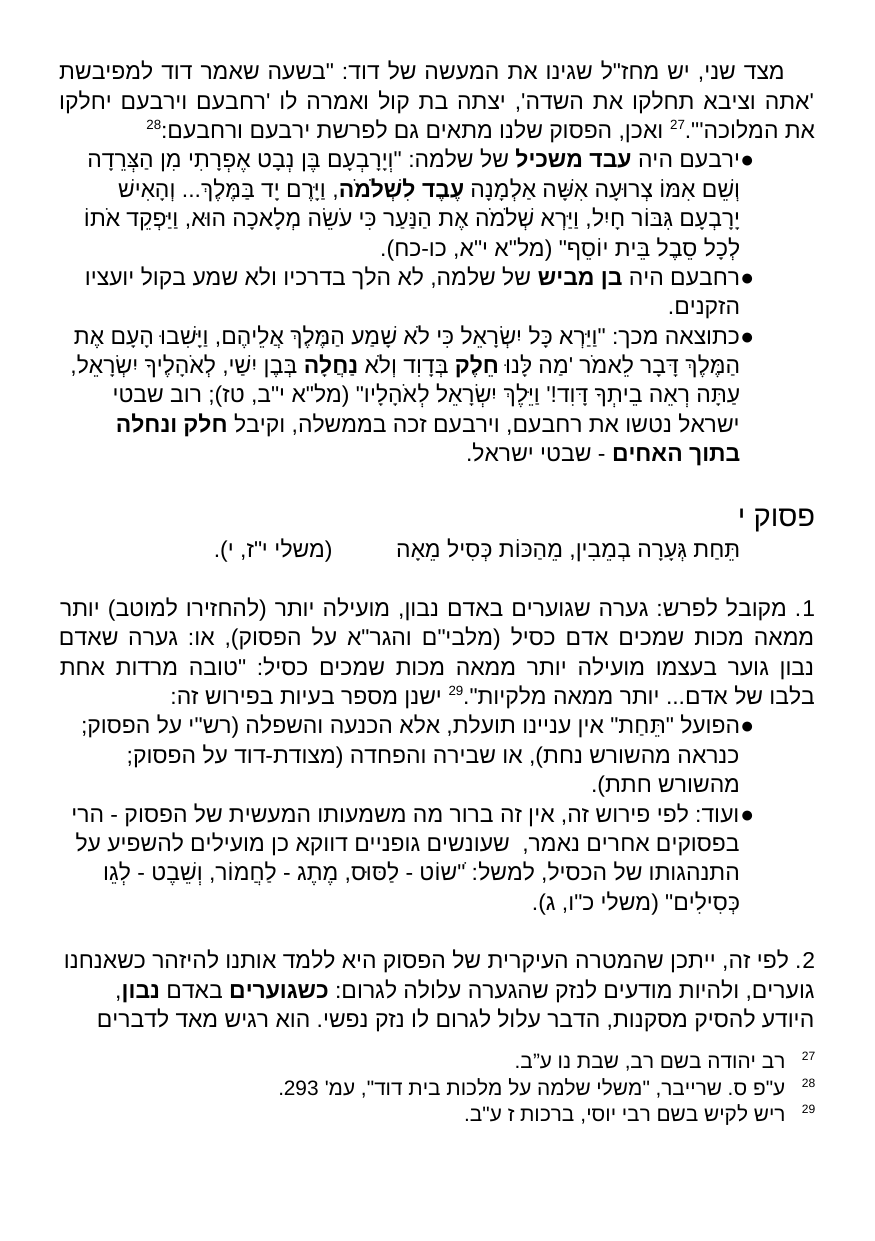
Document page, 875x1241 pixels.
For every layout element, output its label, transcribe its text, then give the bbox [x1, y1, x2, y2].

text רב יהודה בשם רב, שבת נו ע”ב. [59, 1049, 815, 1073]
text 2. לפי זה, ייתכן שהמטרה העיקרית של הפסוק היא ללמד אותנו להיזהר כשאנחנו גוערים, ולהיות מודעים לנזק שהגערה עלולה לגרום: כשגוערים באדם נבון, היודע להסיק מסקנות, הדבר עלול לגרום לו נזק נפשי. הוא רגיש מאד לדברים [59, 948, 815, 1033]
list ועוד: לפי פירוש זה, אין זה ברור מה משמעותו המעשית של הפסוק - הרי בפסוקים אחרים נאמר, שעונשים גופניים דווקא כן מועילים להשפיע על התנהגותו של הכסיל, למשל: ׁ"שוֹט - לַסּוּס, מֶתֶג - לַחֲמוֹר, וְשֵׁבֶט - לְגֵו כְּסִילִים" (משלי כ"ו, ג). [59, 801, 778, 915]
text מצד שני, יש מחז"ל שגינו את המעשה של דוד: "בשעה שאמר דוד למפיבשת 'אתה וציבא תחלקו את השדה', יצתה בת קול ואמרה לו 'רחבעם וירבעם יחלקו את המלוכה'". ואכן, הפסוק שלנו מתאים גם לפרשת ירבעם ורחבעם: [59, 59, 815, 143]
list רחבעם היה בן מביש של שלמה, לא הלך בדרכיו ולא שמע בקול יועציו הזקנים. [59, 264, 778, 319]
text 1. מקובל לפרש: גערה שגוערים באדם נבון, מועילה יותר (להחזירו למוטב) יותר ממאה מכות שמכים אדם כסיל (מלבי"ם והגר"א על הפסוק), או: גערה שאדם נבון גוער בעצמו מועילה יותר ממאה מכות שמכים כסיל: "טובה מרדות אחת בלבו של אדם... יותר ממאה מלקיות". ישנן מספר בעיות בפירוש זה: [59, 596, 815, 709]
text תֵּחַת גְּעָרָה בְמֵבִין, מֵהַכּוֹת כְּסִיל מֵאָה (משלי י"ז, י). [59, 537, 740, 563]
text פסוק י [59, 499, 815, 532]
list ירבעם היה עבד משכיל של שלמה: "וְיָרָבְעָם בֶּן נְבָט אֶפְרָתִי מִן הַצְּרֵדָה וְשֵׁם אִמּוֹ צְרוּעָה אִשָּׁה אַלְמָנָה עֶבֶד לִשְׁלֹמֹה, וַיָּרֶם יָד בַּמֶּלֶךְ... וְהָאִישׁ יָרָבְעָם גִּבּוֹר חָיִל, וַיַּרְא שְׁלֹמֹה אֶת הַנַּעַר כִּי עֹשֵׂה מְלָאכָה הוּא, וַיַּפְקֵד אֹתוֹ לְכָל סֵבֶל בֵּית יוֹסֵף" (מל"א י"א, כו-כח). [59, 147, 778, 261]
list הפועל "תֵּחַת" אין עניינו תועלת, אלא הכנעה והשפלה (רש"י על הפסוק; כנראה מהשורש נחת), או שבירה והפחדה (מצודת-דוד על הפסוק; מהשורש חתת). [59, 713, 778, 798]
text ריש לקיש בשם רבי יוסי, ברכות ז ע"ב. [59, 1103, 815, 1126]
text ע"פ ס. שרייבר, "משלי שלמה על מלכות בית דוד", עמ' 293. [59, 1076, 815, 1099]
list כתוצאה מכך: "וַיַּרְא כָּל יִשְׂרָאֵל כִּי לֹא שָׁמַע הַמֶּלֶךְ אֲלֵיהֶם, וַיָּשִׁבוּ הָעָם אֶת הַמֶּלֶךְ דָּבָר לֵאמֹר 'מַה לָּנוּ חֵלֶק בְּדָוִד וְלֹא נַחֲלָה בְּבֶן יִשַׁי, לְאֹהָלֶיךָ יִשְׂרָאֵל, עַתָּה רְאֵה בֵיתְךָ דָּוִד!' וַיֵּלֶךְ יִשְׂרָאֵל לְאֹהָלָיו" (מל"א י"ב, טז); רוב שבטי ישראל נטשו את רחבעם, וירבעם זכה בממשלה, וקיבל חלק ונחלה בתוך האחים - שבטי ישראל. [59, 323, 778, 466]
